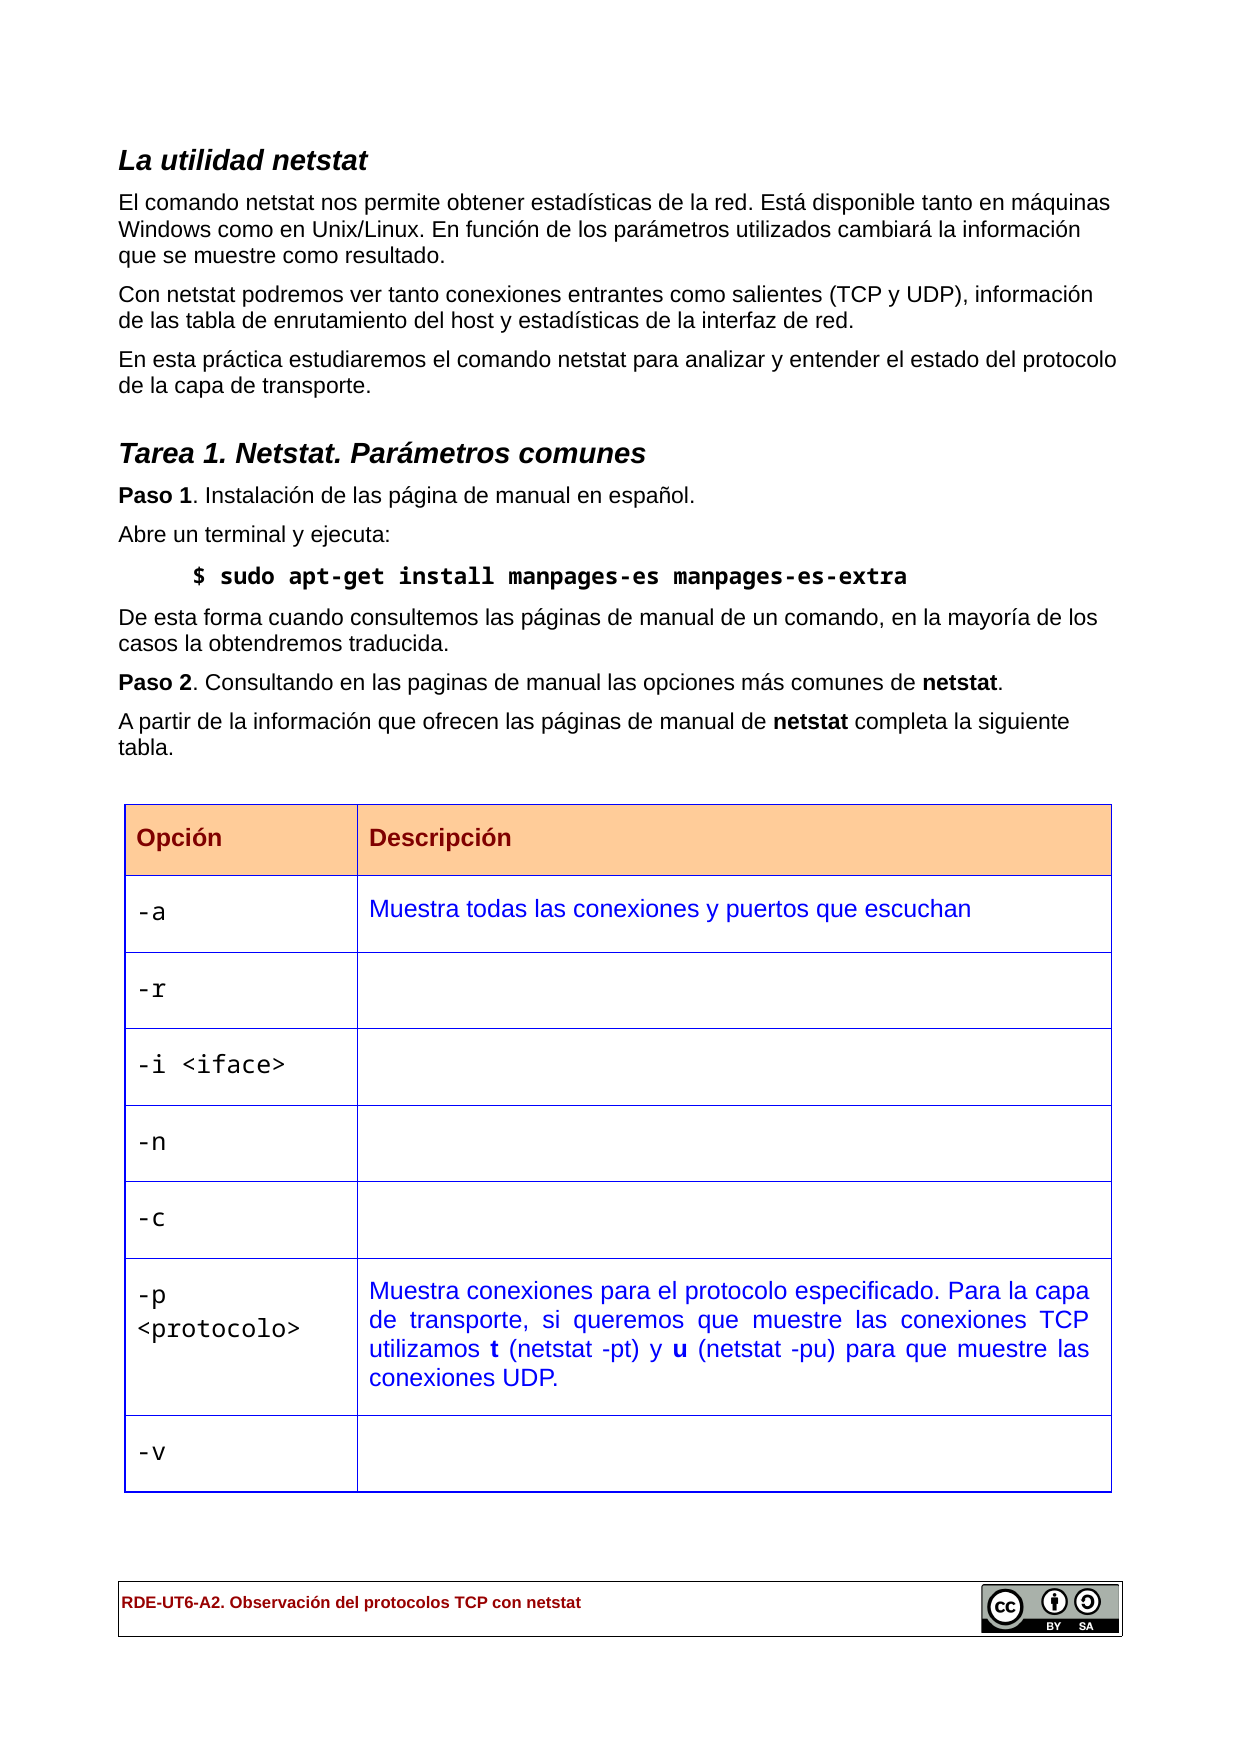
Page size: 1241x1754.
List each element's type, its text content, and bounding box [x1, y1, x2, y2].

table_cell -n [126, 1106, 357, 1181]
text Paso 2. Consultando en las paginas de manual las opciones más comunes de netstat. [118, 669, 1122, 695]
text Abre un terminal y ejecuta: [118, 521, 1122, 547]
picture [981, 1584, 1119, 1633]
table_cell [358, 1416, 1111, 1491]
table_cell [358, 953, 1111, 1028]
text De esta forma cuando consultemos las páginas de manual de un comando, en la mayoría de los casos la obtendremos traducida. [118, 604, 1122, 656]
text El comando netstat nos permite obtener estadísticas de la red. Está disponible tanto en máquinas Windows como en Unix/Linux. En función de los parámetros utilizados cambiará la información que se muestre como resultado. [118, 189, 1122, 268]
text A partir de la información que ofrecen las páginas de manual de netstat completa la siguiente tabla. [118, 708, 1122, 760]
table_cell -c [126, 1182, 357, 1258]
table_header Opción [126, 805, 357, 875]
table_cell [358, 1106, 1111, 1181]
table_cell -i <iface> [126, 1029, 357, 1105]
table_cell Muestra conexiones para el protocolo especificado. Para la capa de transporte, si queremos que muestre las conexiones TCP utilizamos t (netstat -pt) y u (netstat -pu) para que muestre las conexiones UDP. [358, 1259, 1111, 1415]
table_cell Muestra todas las conexiones y puertos que escuchan [358, 876, 1111, 952]
table_cell -r [126, 953, 357, 1028]
table_cell [358, 1182, 1111, 1258]
text $ sudo apt-get install manpages-es manpages-es-extra [118, 560, 1122, 591]
table_cell [358, 1029, 1111, 1105]
text En esta práctica estudiaremos el comando netstat para analizar y entender el estado del protocolo de la capa de transporte. [118, 346, 1122, 399]
subtitle Tarea 1. Netstat. Parámetros comunes [118, 436, 1122, 470]
table_cell -v [126, 1416, 357, 1491]
text Con netstat podremos ver tanto conexiones entrantes como salientes (TCP y UDP), información de las tabla de enrutamiento del host y estadísticas de la interfaz de red. [118, 281, 1122, 333]
subtitle La utilidad netstat [118, 143, 1122, 177]
table_cell -a [126, 876, 357, 952]
text Paso 1. Instalación de las página de manual en español. [118, 482, 1122, 508]
table_cell -p <protocolo> [126, 1259, 357, 1415]
table_header Descripción [358, 805, 1111, 875]
